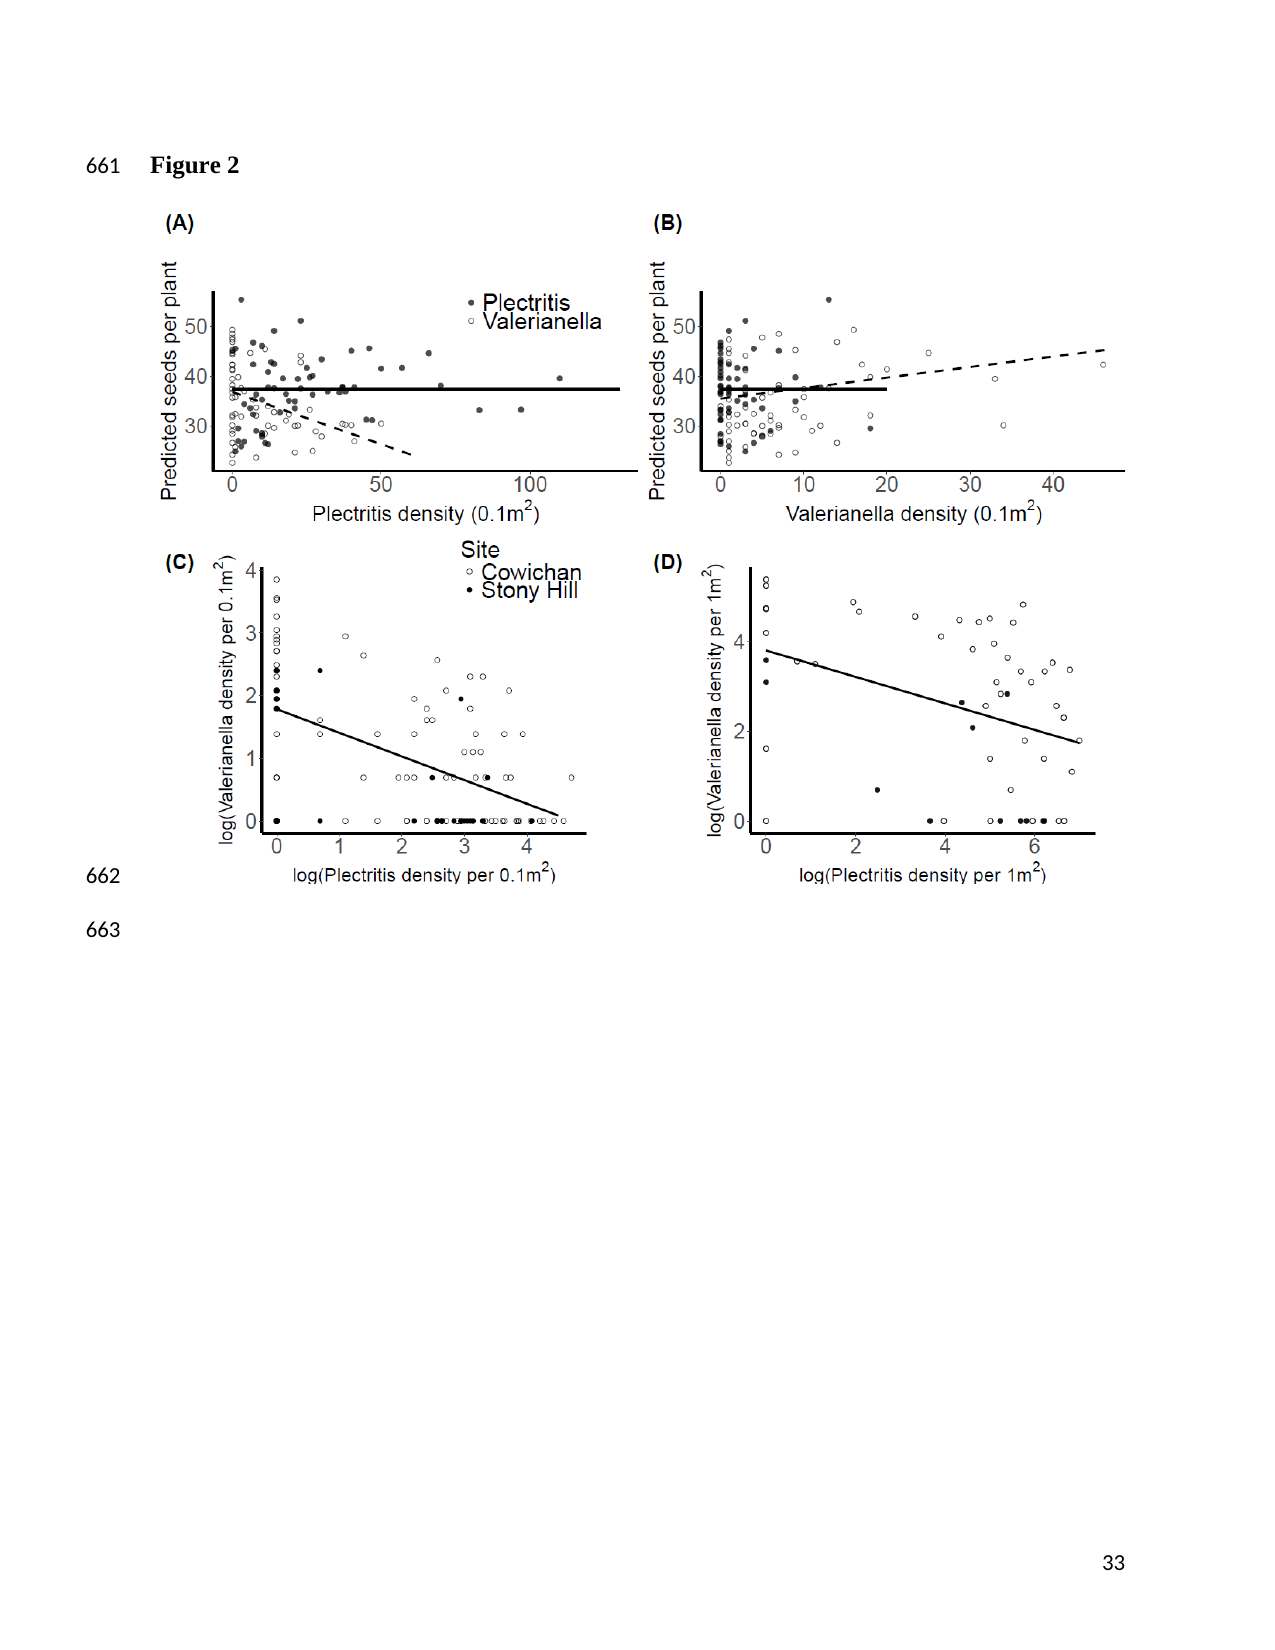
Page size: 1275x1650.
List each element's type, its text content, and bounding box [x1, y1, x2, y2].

text Figure 2 [150, 150, 1125, 179]
